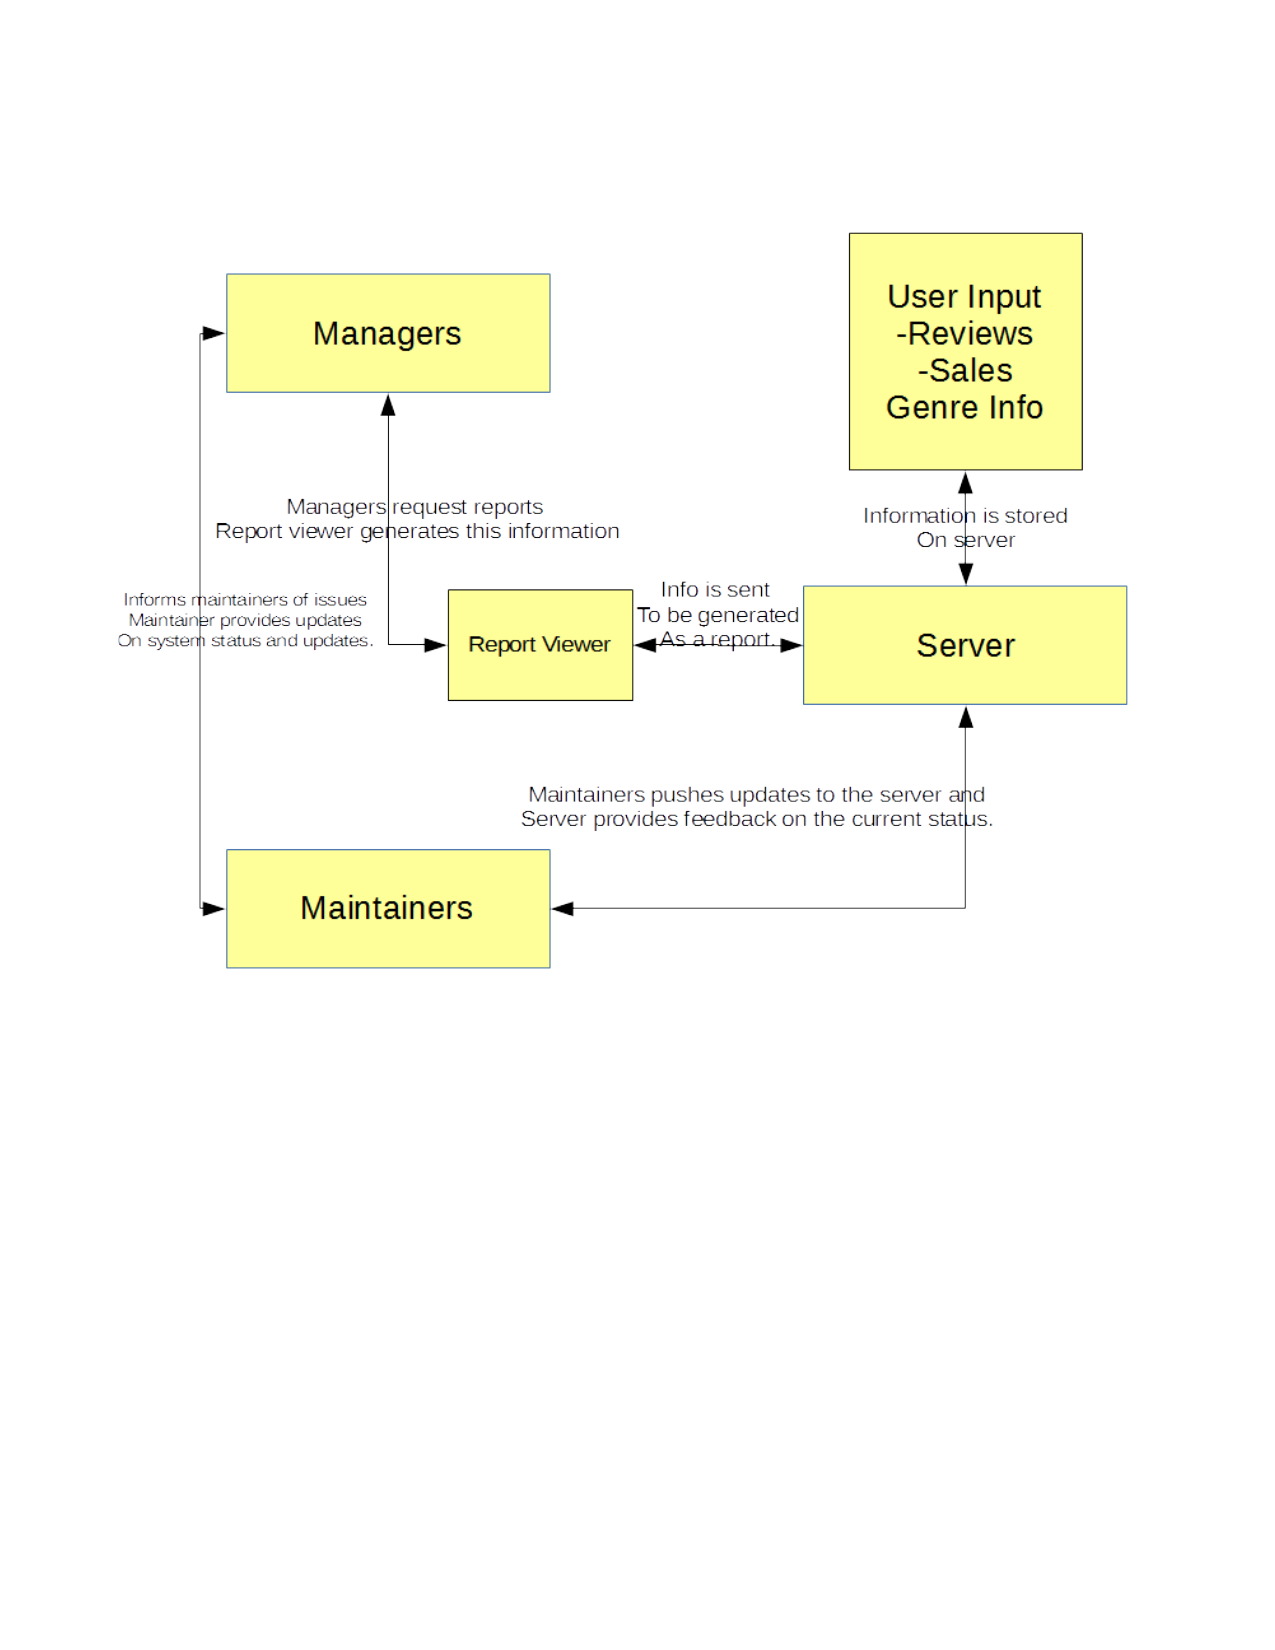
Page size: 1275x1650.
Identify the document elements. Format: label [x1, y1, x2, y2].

picture [118, 118, 1157, 1015]
